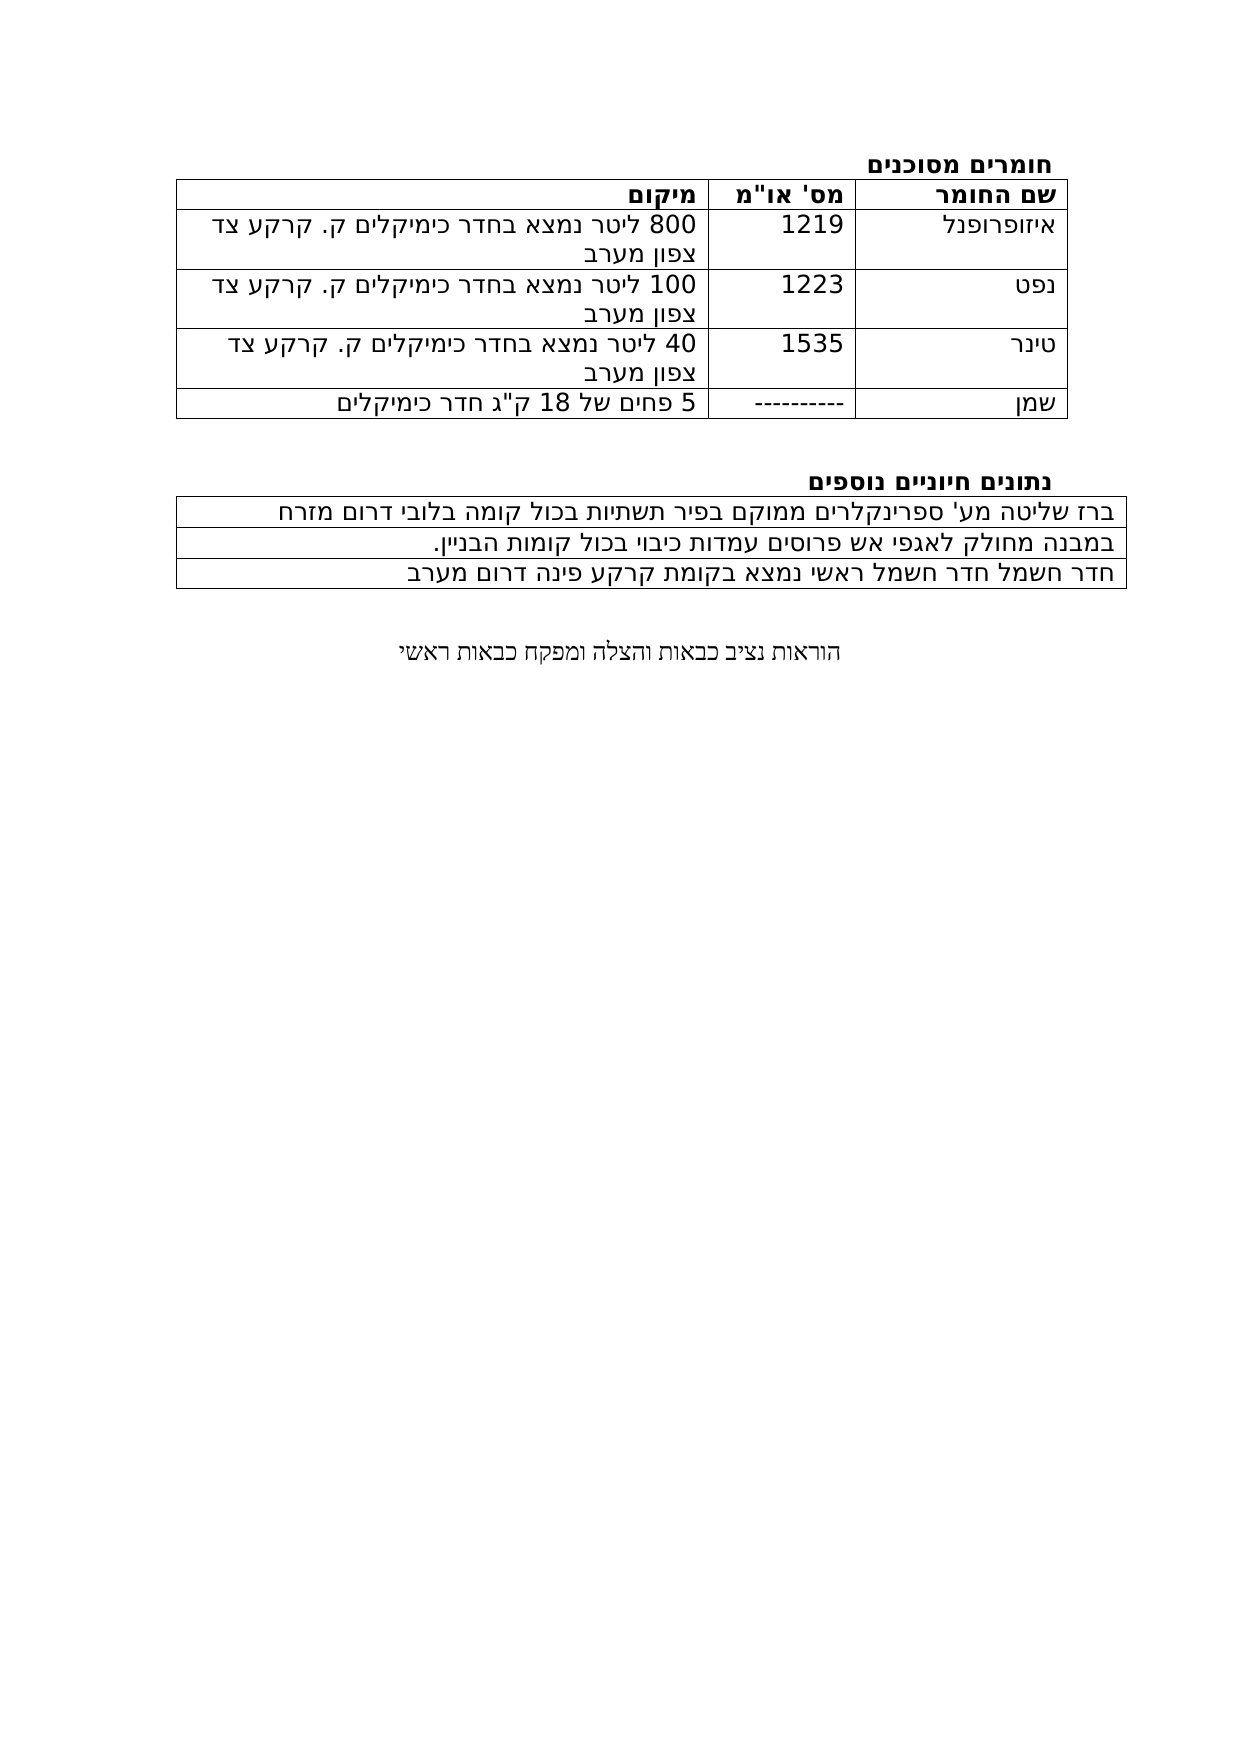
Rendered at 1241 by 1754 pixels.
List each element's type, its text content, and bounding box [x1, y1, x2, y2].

table_header מס' או"מ [709, 180, 855, 209]
table_cell 40 ליטר נמצא בחדר כימיקלים ק. קרקע צד צפון מערב [177, 329, 708, 387]
table_header ברז שליטה מע' ספרינקלרים ממוקם בפיר תשתיות בכול קומה בלובי דרום מזרח [177, 497, 1126, 527]
table_cell 1535 [709, 329, 855, 387]
text הוראות נציב כבאות והצלה ומפקח כבאות ראשי [187, 637, 1053, 665]
table_cell חדר חשמל חדר חשמל ראשי נמצא בקומת קרקע פינה דרום מערב [177, 559, 1126, 588]
table_cell טינר [856, 329, 1067, 387]
table_cell במבנה מחולק לאגפי אש פרוסים עמדות כיבוי בכול קומות הבניין. [177, 528, 1126, 557]
table_cell נפט [856, 270, 1067, 328]
table_cell שמן [856, 389, 1067, 418]
table_cell 5 פחים של 18 ק"ג חדר כימיקלים [177, 389, 708, 418]
text חומרים מסוכנים [187, 150, 1053, 179]
table_header מיקום [177, 180, 708, 209]
table_cell 1219 [709, 210, 855, 269]
table_cell 800 ליטר נמצא בחדר כימיקלים ק. קרקע צד צפון מערב [177, 210, 708, 269]
table_cell ---------- [709, 389, 855, 418]
table_header שם החומר [856, 180, 1067, 209]
text נתונים חיוניים נוספים [187, 467, 1053, 496]
table_cell 1223 [709, 270, 855, 328]
table_cell 100 ליטר נמצא בחדר כימיקלים ק. קרקע צד צפון מערב [177, 270, 708, 328]
table_cell איזופרופנל [856, 210, 1067, 269]
